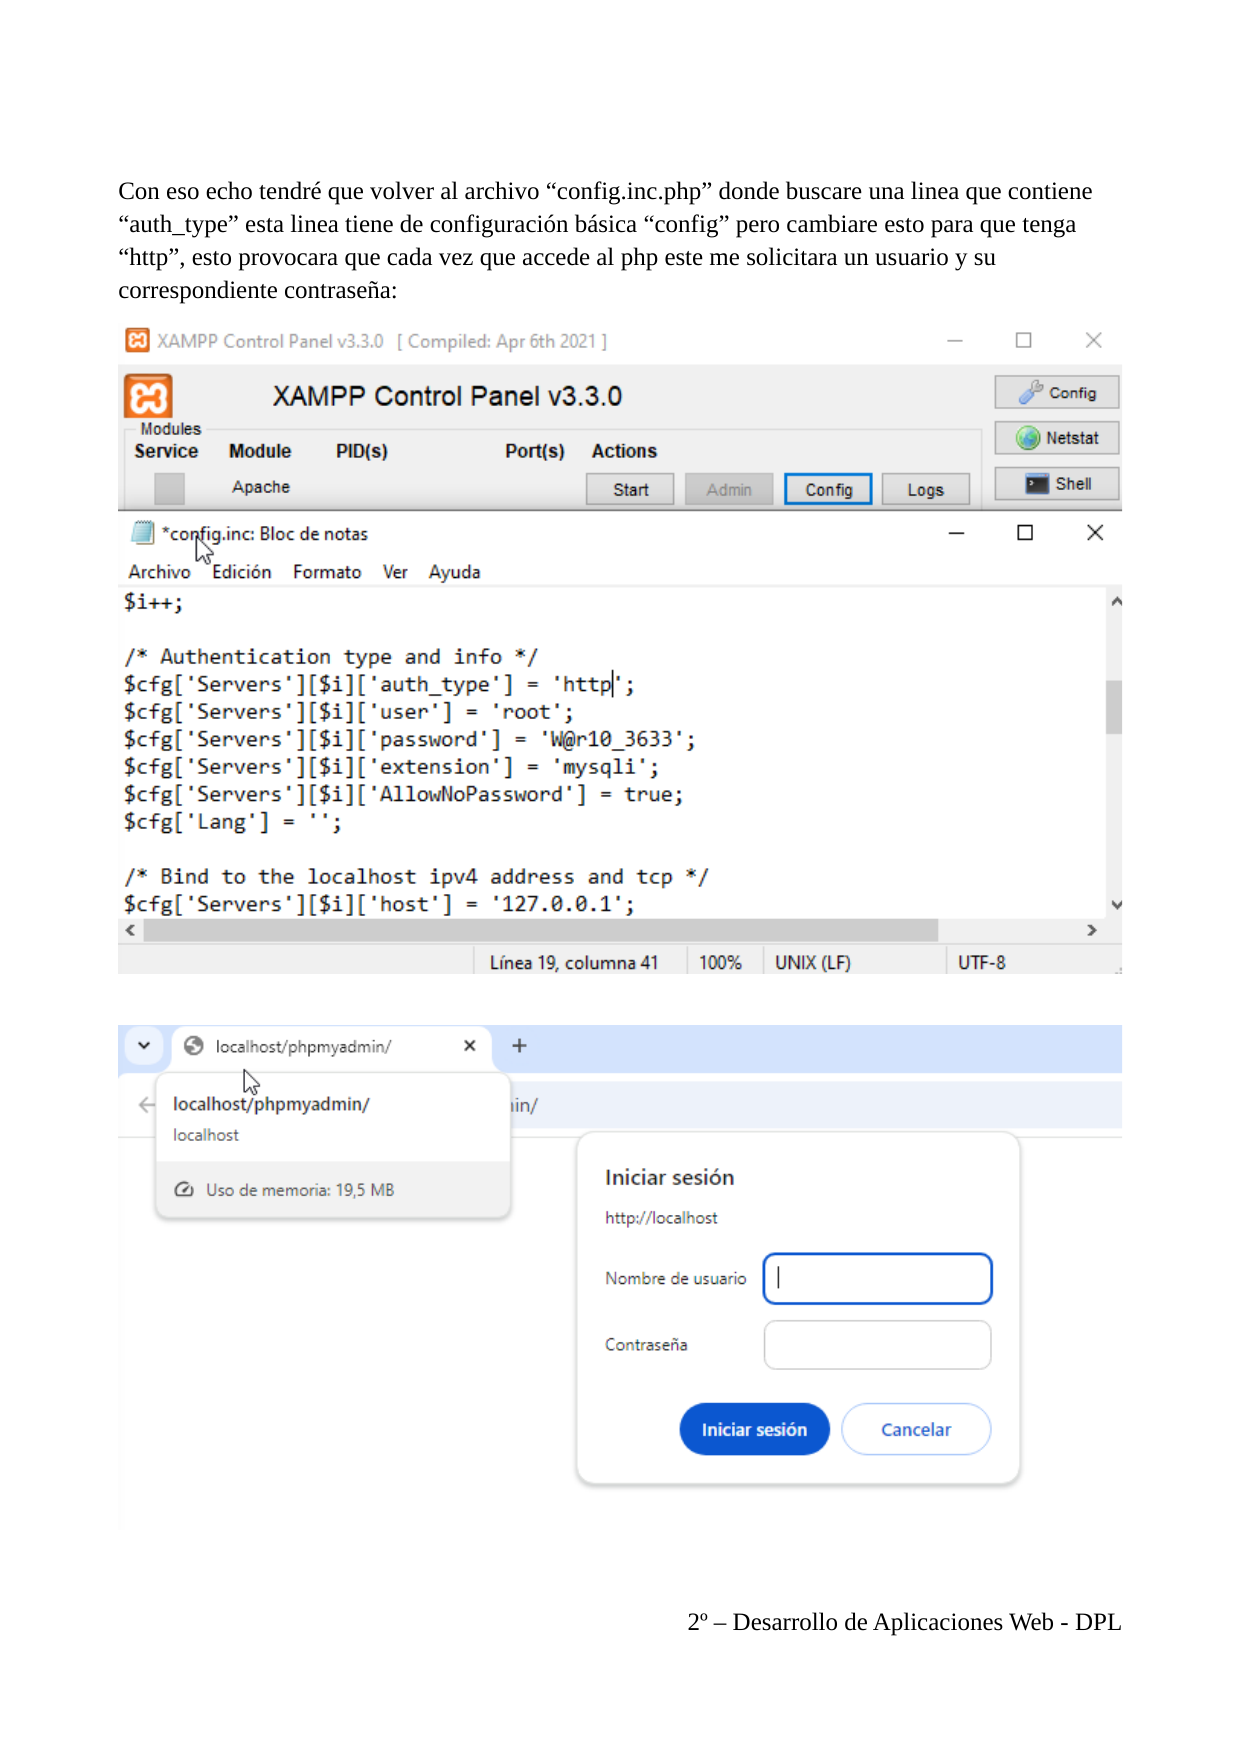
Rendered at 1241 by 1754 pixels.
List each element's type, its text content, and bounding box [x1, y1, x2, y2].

text Con eso echo tendré que volver al archivo “config.inc.php” donde buscare una linea que contiene “auth_type” esta linea tiene de configuración básica “config” pero cambiare esto para que tenga “http”, esto provocara que cada vez que accede al php este me solicitara un usuario y su correspondiente contraseña: [118, 176, 1122, 304]
picture [118, 1025, 1123, 1530]
picture [118, 323, 1123, 974]
